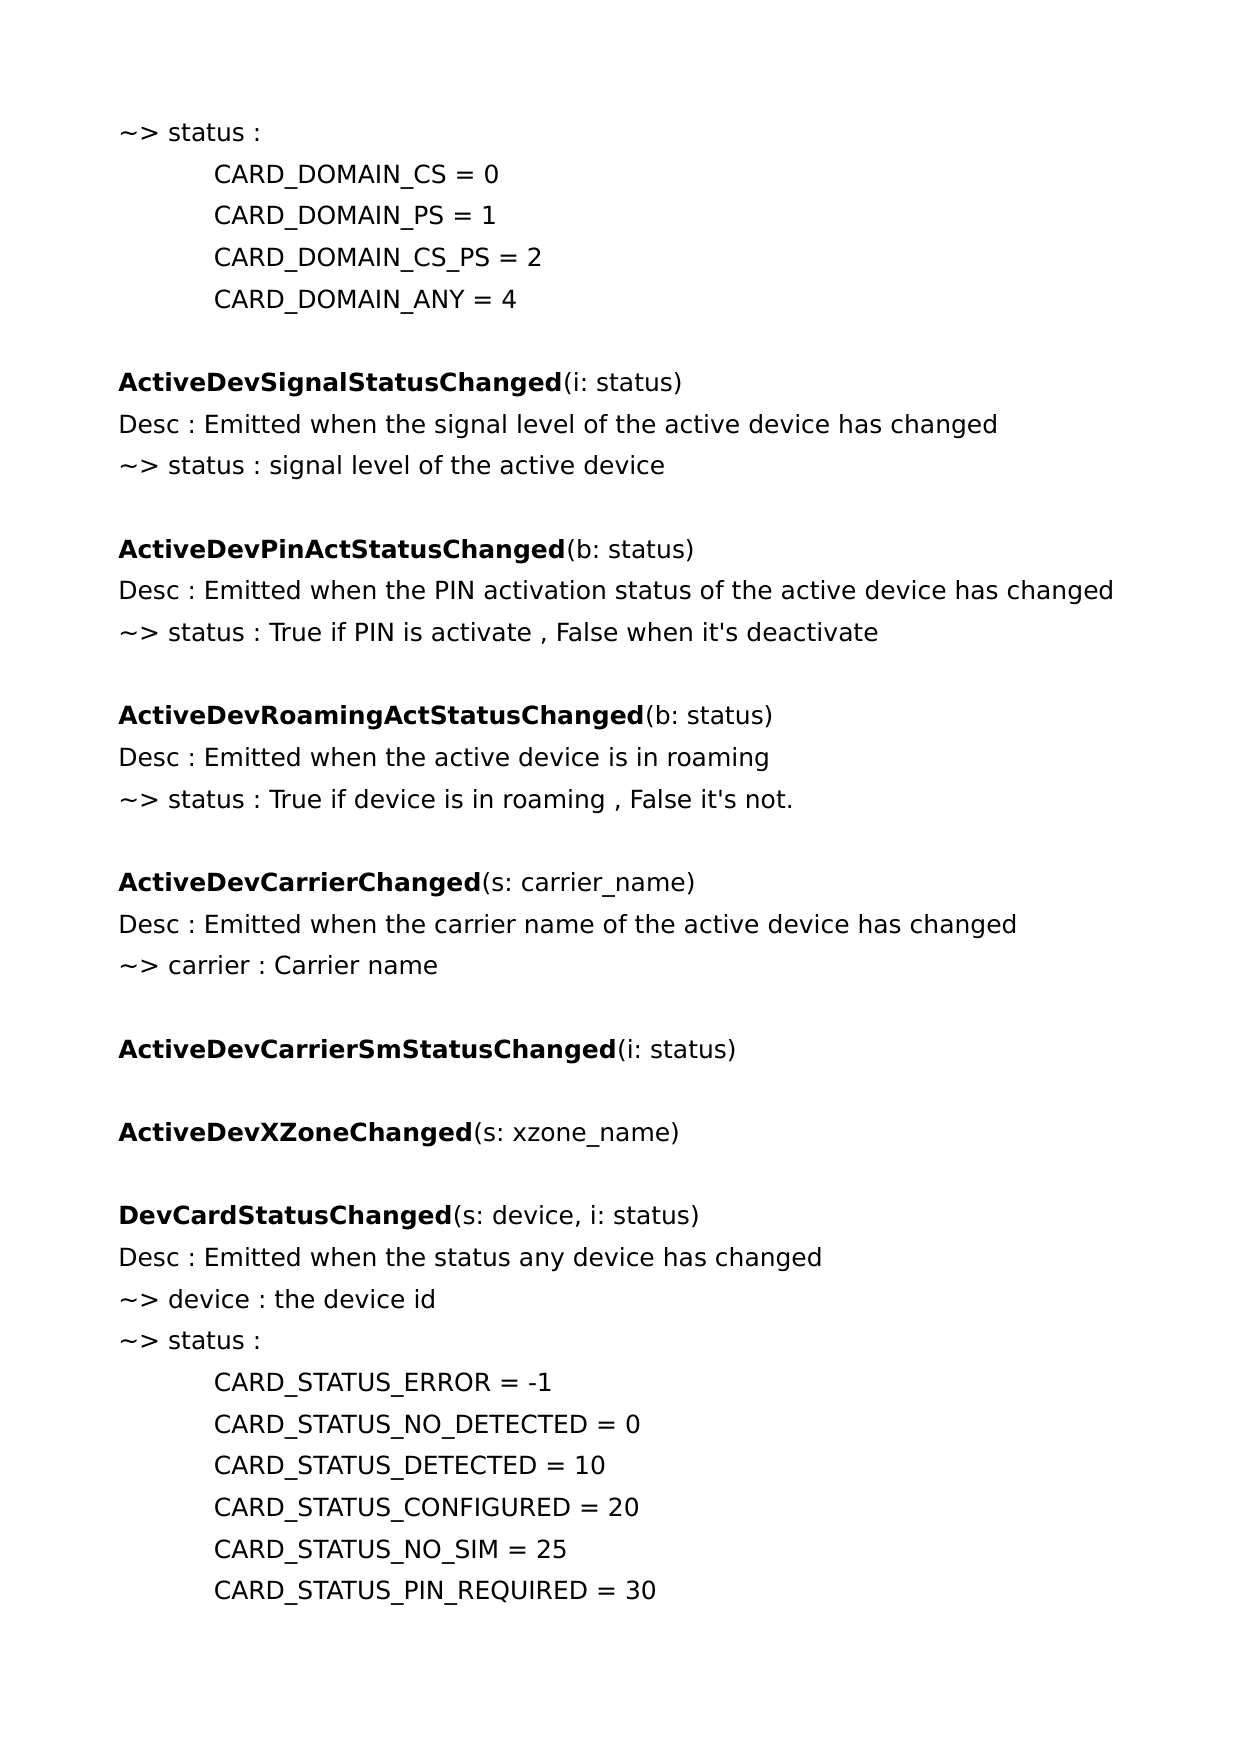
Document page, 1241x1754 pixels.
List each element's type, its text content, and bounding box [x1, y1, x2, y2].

text ~> device : the device id [118, 1285, 1122, 1314]
text ActiveDevSignalStatusChanged(i: status) [118, 368, 1122, 397]
text DevCardStatusChanged(s: device, i: status) [118, 1201, 1122, 1231]
text ~> carrier : Carrier name [118, 951, 1122, 981]
text Desc : Emitted when the signal level of the active device has changed [118, 410, 1122, 439]
text ~> status : [118, 1326, 1122, 1356]
text CARD_DOMAIN_ANY = 4 [118, 285, 1122, 314]
text ~> status : True if device is in roaming , False it's not. [118, 785, 1122, 814]
text ActiveDevPinActStatusChanged(b: status) [118, 535, 1122, 564]
text CARD_DOMAIN_CS_PS = 2 [118, 243, 1122, 272]
text CARD_STATUS_NO_DETECTED = 0 [118, 1410, 1122, 1439]
text Desc : Emitted when the PIN activation status of the active device has changed [118, 576, 1122, 606]
text ~> status : True if PIN is activate , False when it's deactivate [118, 618, 1122, 647]
text CARD_STATUS_ERROR = -1 [118, 1368, 1122, 1397]
text Desc : Emitted when the status any device has changed [118, 1243, 1122, 1272]
text ~> status : signal level of the active device [118, 451, 1122, 481]
text ActiveDevXZoneChanged(s: xzone_name) [118, 1118, 1122, 1147]
text CARD_STATUS_CONFIGURED = 20 [118, 1493, 1122, 1522]
text Desc : Emitted when the carrier name of the active device has changed [118, 910, 1122, 939]
text CARD_STATUS_DETECTED = 10 [118, 1451, 1122, 1481]
text CARD_STATUS_PIN_REQUIRED = 30 [118, 1576, 1122, 1606]
text ActiveDevCarrierSmStatusChanged(i: status) [118, 1035, 1122, 1064]
text CARD_DOMAIN_CS = 0 [118, 160, 1122, 189]
text ActiveDevCarrierChanged(s: carrier_name) [118, 868, 1122, 897]
text Desc : Emitted when the active device is in roaming [118, 743, 1122, 772]
text ActiveDevRoamingActStatusChanged(b: status) [118, 701, 1122, 731]
text ~> status : [118, 118, 1122, 147]
text CARD_STATUS_NO_SIM = 25 [118, 1535, 1122, 1564]
text CARD_DOMAIN_PS = 1 [118, 201, 1122, 231]
